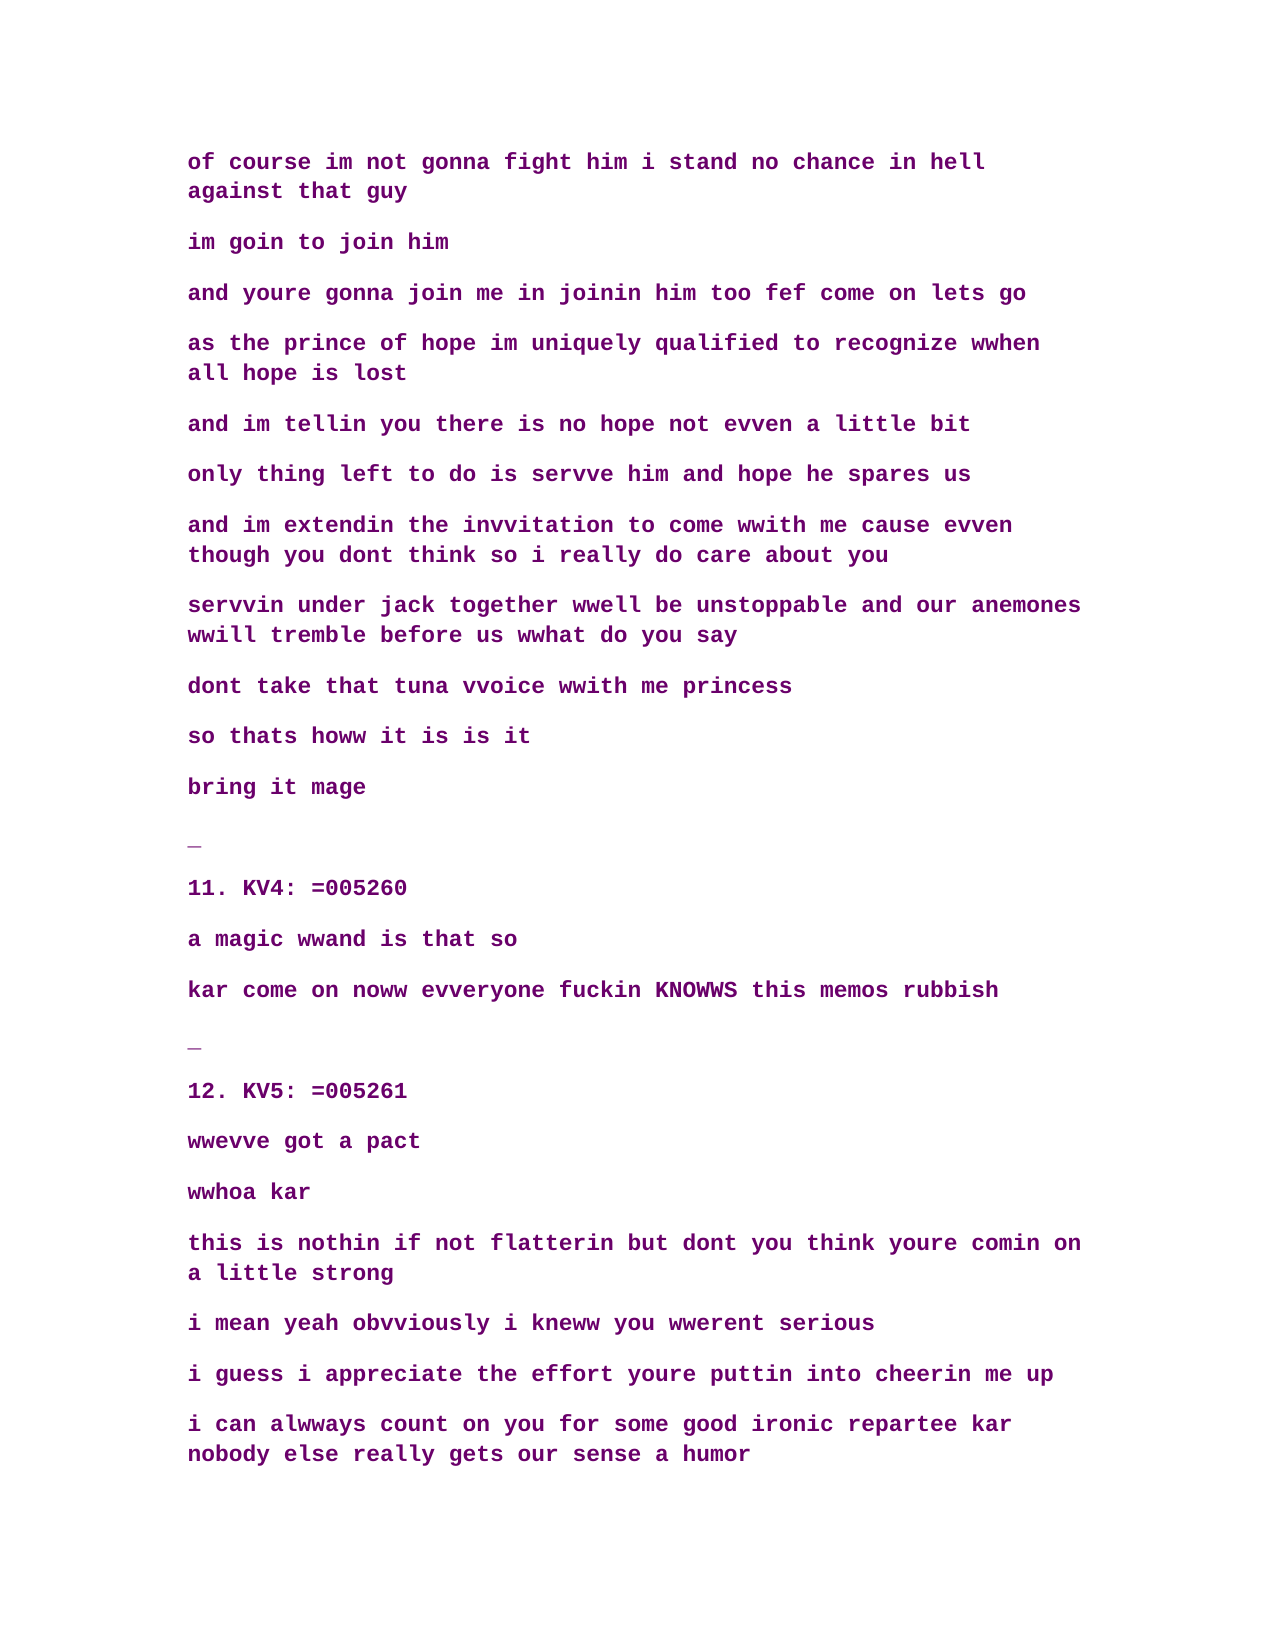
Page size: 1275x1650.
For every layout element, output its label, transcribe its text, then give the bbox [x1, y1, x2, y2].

text i guess i appreciate the effort youre puttin into cheerin me up [187, 1362, 1087, 1388]
text kar come on noww evveryone fuckin KNOWWS this memos rubbish [187, 978, 1087, 1004]
text as the prince of hope im uniquely qualified to recognize wwhen all hope is lost [187, 332, 1087, 387]
text servvin under jack together wwell be unstoppable and our anemones wwill tremble before us wwhat do you say [187, 594, 1087, 649]
text so thats howw it is is it [187, 725, 1087, 751]
text bring it mage [187, 775, 1087, 801]
text 11. KV4: =005260 [187, 877, 1087, 903]
text im goin to join him [187, 230, 1087, 256]
text this is nothin if not flatterin but dont you think youre comin on a little strong [187, 1231, 1087, 1287]
text and youre gonna join me in joinin him too fef come on lets go [187, 281, 1087, 307]
text _ [187, 826, 1087, 852]
text only thing left to do is servve him and hope he spares us [187, 463, 1087, 489]
text dont take that tuna vvoice wwith me princess [187, 674, 1087, 700]
text wwevve got a pact [187, 1130, 1087, 1156]
text i mean yeah obvviously i kneww you wwerent serious [187, 1311, 1087, 1337]
text and im tellin you there is no hope not evven a little bit [187, 412, 1087, 438]
text of course im not gonna fight him i stand no chance in hell against that guy [187, 150, 1087, 206]
text and im extendin the invvitation to come wwith me cause evven though you dont think so i really do care about you [187, 513, 1087, 569]
text a magic wwand is that so [187, 927, 1087, 953]
text _ [187, 1028, 1087, 1054]
text i can alwways count on you for some good ironic repartee kar nobody else really gets our sense a humor [187, 1413, 1087, 1468]
text wwhoa kar [187, 1180, 1087, 1206]
text 12. KV5: =005261 [187, 1079, 1087, 1105]
